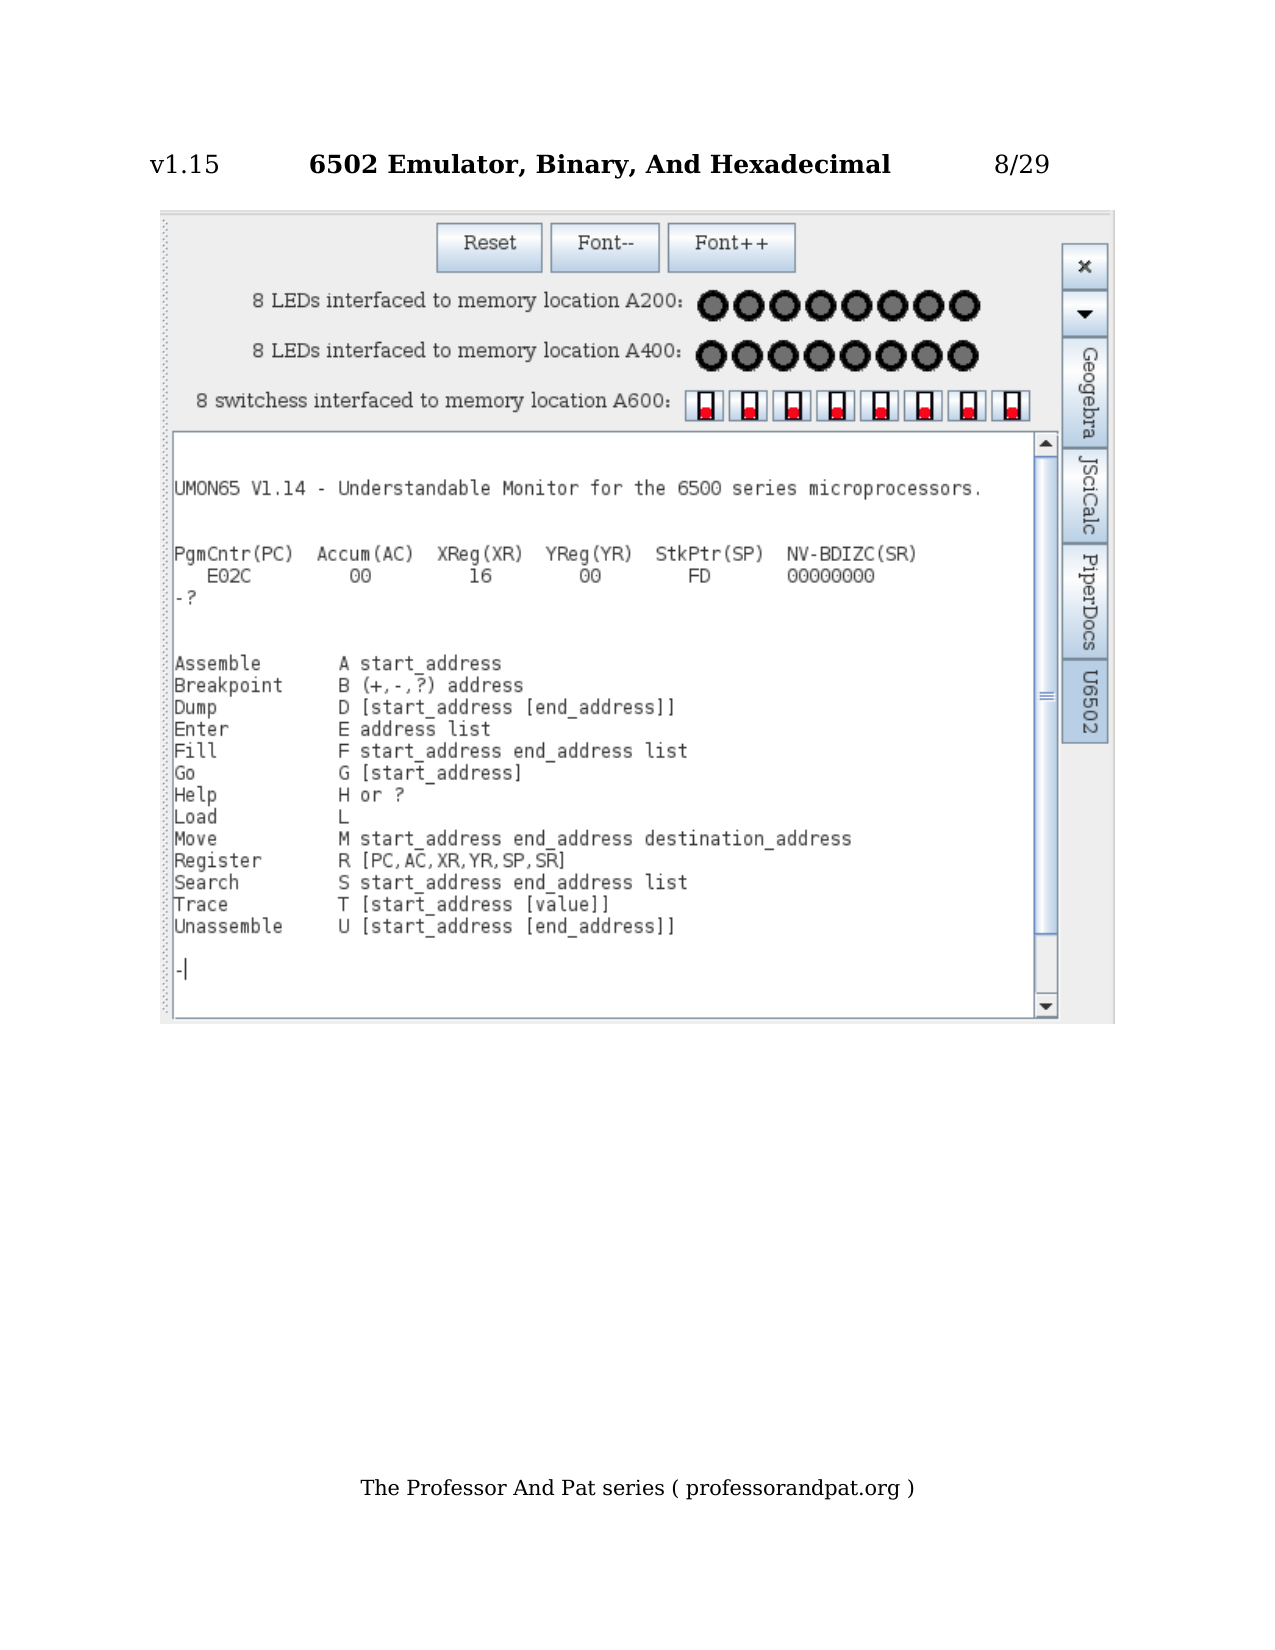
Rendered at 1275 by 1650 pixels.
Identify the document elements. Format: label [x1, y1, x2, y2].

picture [160, 210, 1115, 1024]
